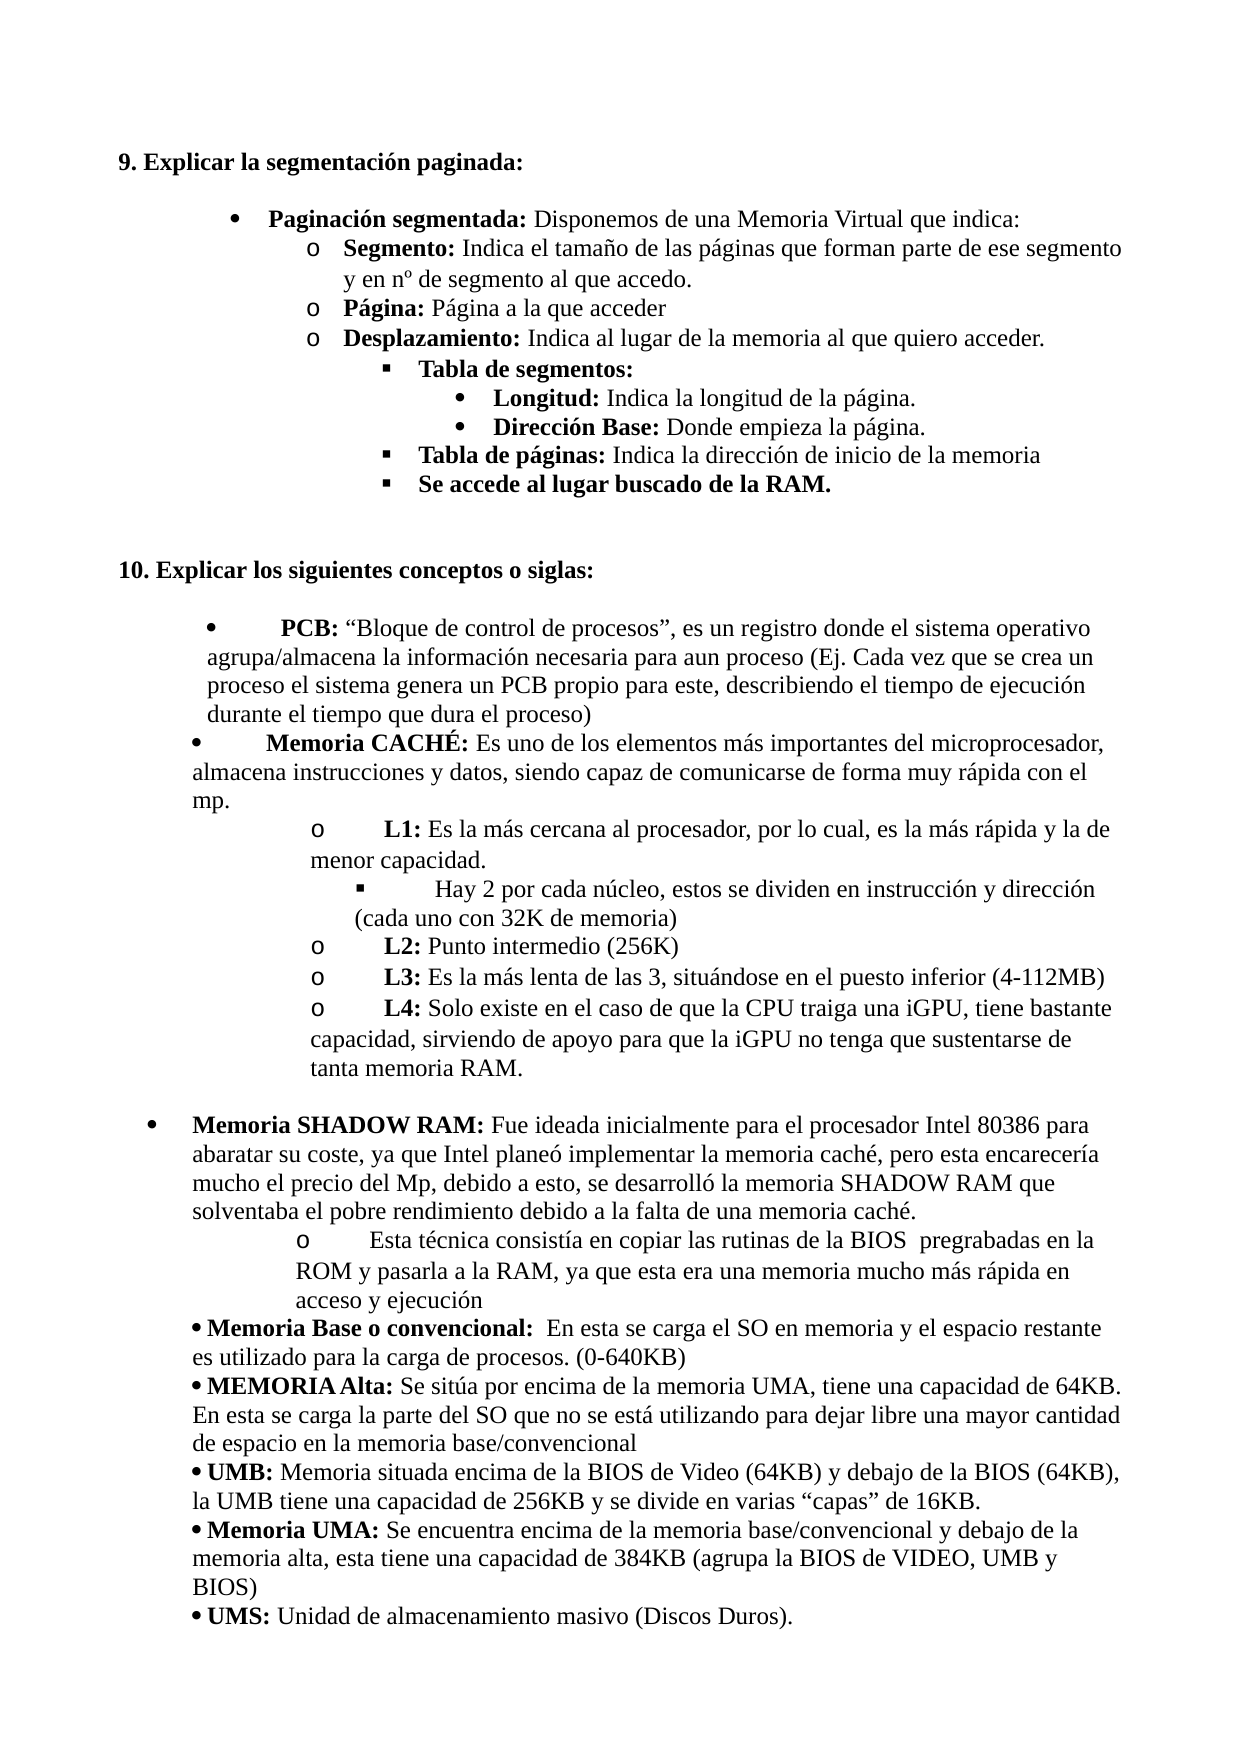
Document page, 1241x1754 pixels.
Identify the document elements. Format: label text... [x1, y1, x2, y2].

list Paginación segmentada: Disponemos de una Memoria Virtual que indica: [231, 204, 1122, 233]
list Página: Página a la que acceder [306, 293, 1122, 323]
list Memoria SHADOW RAM: Fue ideada inicialmente para el procesador Intel 80386 para abaratar su coste, ya que Intel planeó implementar la memoria caché, pero esta encarecería mucho el precio del Mp, debido a esto, se desarrolló la memoria SHADOW RAM que solventaba el pobre rendimiento debido a la falta de una memoria caché. [148, 1110, 1122, 1225]
list L2: Punto intermedio (256K) [310, 931, 1122, 962]
list PCB: “Bloque de control de procesos”, es un registro donde el sistema operativo agrupa/almacena la información necesaria para aun proceso (Ej. Cada vez que se crea un proceso el sistema genera un PCB propio para este, describiendo el tiempo de ejecución durante el tiempo que dura el proceso) [207, 613, 1122, 728]
text 10. Explicar los siguientes conceptos o siglas: [118, 556, 1122, 584]
list Longitud: Indica la longitud de la página. [456, 383, 1122, 412]
list Desplazamiento: Indica al lugar de la memoria al que quiero acceder. [306, 323, 1122, 354]
list UMB: Memoria situada encima de la BIOS de Video (64KB) y debajo de la BIOS (64KB), la UMB tiene una capacidad de 256KB y se divide en varias “capas” de 16KB. [192, 1457, 1122, 1515]
list Esta técnica consistía en copiar las rutinas de la BIOS pregrabadas en la ROM y pasarla a la RAM, ya que esta era una memoria mucho más rápida en acceso y ejecución [295, 1225, 1122, 1313]
list Memoria Base o convencional: En esta se carga el SO en memoria y el espacio restante es utilizado para la carga de procesos. (0-640KB) [192, 1313, 1122, 1371]
list Se accede al lugar buscado de la RAM. [381, 469, 1122, 498]
text 9. Explicar la segmentación paginada: [118, 147, 1122, 176]
list L4: Solo existe en el caso de que la CPU traiga una iGPU, tiene bastante capacidad, sirviendo de apoyo para que la iGPU no tenga que sustentarse de tanta memoria RAM. [310, 993, 1122, 1081]
list Tabla de segmentos: [381, 354, 1122, 383]
list UMS: Unidad de almacenamiento masivo (Discos Duros). [192, 1601, 1122, 1630]
list Memoria CACHÉ: Es uno de los elementos más importantes del microprocesador, almacena instrucciones y datos, siendo capaz de comunicarse de forma muy rápida con el mp. [192, 728, 1122, 814]
list L3: Es la más lenta de las 3, situándose en el puesto inferior (4-112MB) [310, 962, 1122, 993]
list Dirección Base: Donde empieza la página. [456, 412, 1122, 441]
list Segmento: Indica el tamaño de las páginas que forman parte de ese segmento y en nº de segmento al que accedo. [306, 233, 1122, 293]
list MEMORIA Alta: Se sitúa por encima de la memoria UMA, tiene una capacidad de 64KB. En esta se carga la parte del SO que no se está utilizando para dejar libre una mayor cantidad de espacio en la memoria base/convencional [192, 1371, 1122, 1457]
list L1: Es la más cercana al procesador, por lo cual, es la más rápida y la de menor capacidad. [310, 814, 1122, 874]
list Hay 2 por cada núcleo, estos se dividen en instrucción y dirección (cada uno con 32K de memoria) [354, 874, 1122, 931]
list Memoria UMA: Se encuentra encima de la memoria base/convencional y debajo de la memoria alta, esta tiene una capacidad de 384KB (agrupa la BIOS de VIDEO, UMB y BIOS) [192, 1515, 1122, 1601]
list Tabla de páginas: Indica la dirección de inicio de la memoria [381, 441, 1122, 469]
